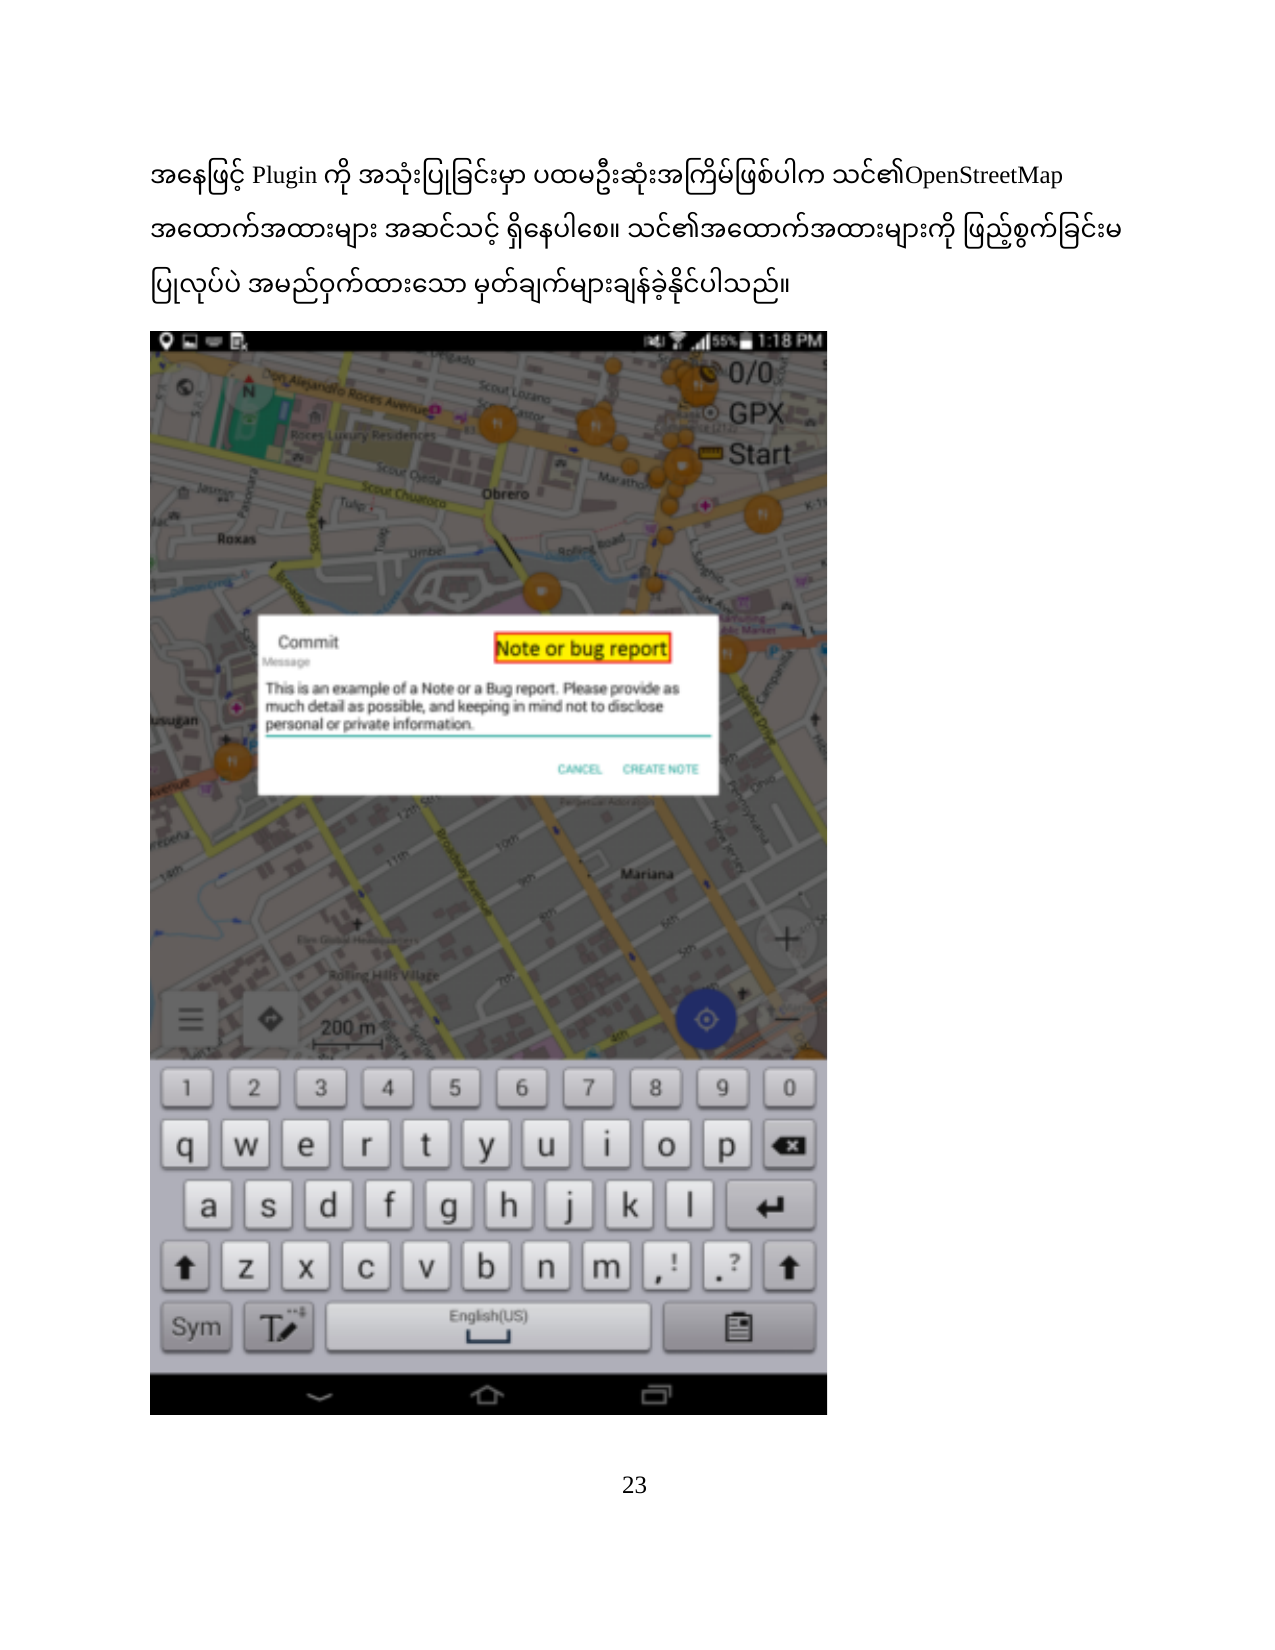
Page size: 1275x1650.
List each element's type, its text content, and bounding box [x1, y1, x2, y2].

text အနေဖြင့် Plugin ကို အသုံးပြုခြင်းမှာ ပထမဦးဆုံးအကြိမ်ဖြစ်ပါက သင်၏OpenStreetMap အထောက်အထားများ အဆင်သင့် ရှိနေပါစေ။ သင်၏အထောက်အထားများကို ဖြည့်စွက်ခြင်းမပြုလုပ်ပဲ အမည်ဝှက်ထားသော မှတ်ချက်များချန်ခဲ့နိုင်ပါသည်။ [150, 150, 1125, 314]
picture [150, 331, 828, 1415]
